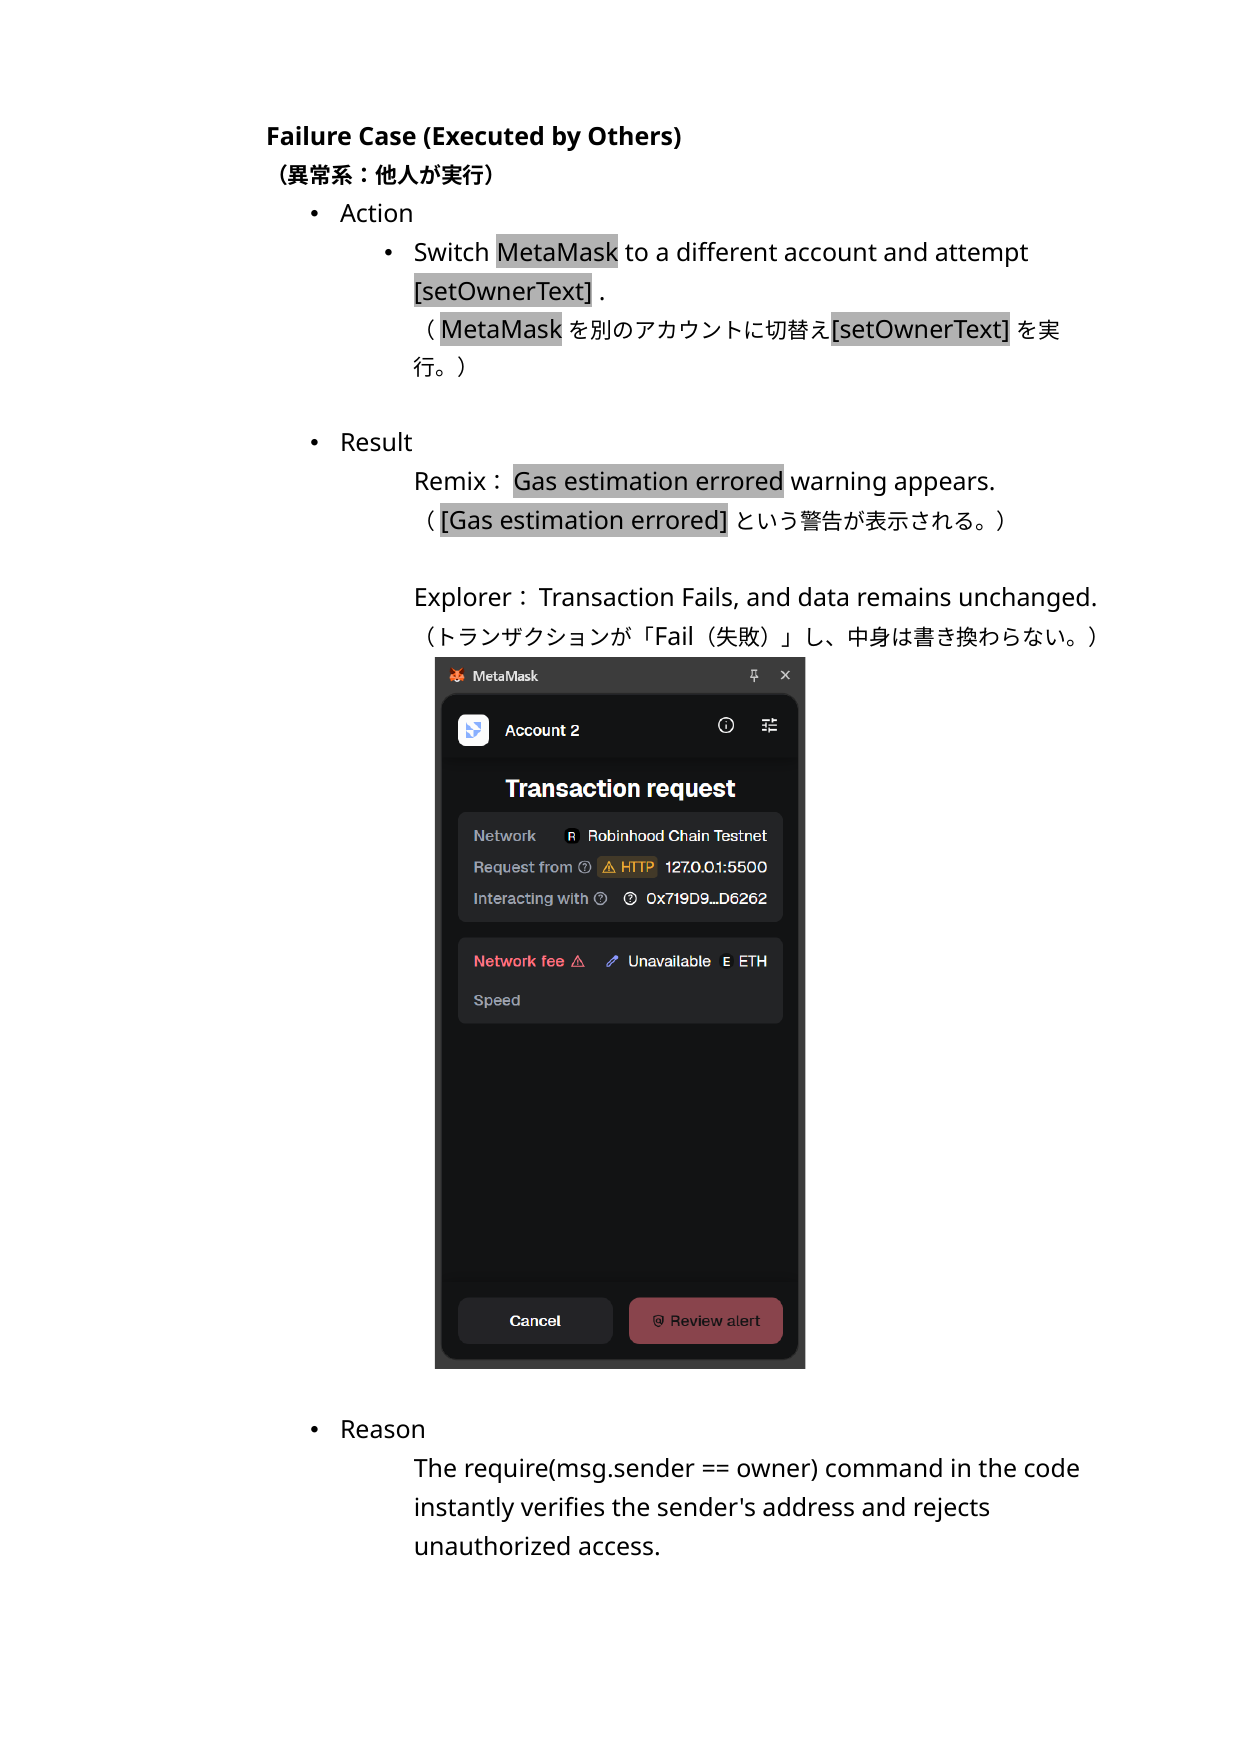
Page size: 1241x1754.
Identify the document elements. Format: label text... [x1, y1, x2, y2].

picture [434, 657, 806, 1369]
list Result [310, 425, 1122, 459]
subtitle Failure Case (Executed by Others) [118, 118, 1122, 152]
list Action [310, 196, 1122, 230]
list （ [Gas estimation errored] という警告が表示される。） [384, 503, 1122, 537]
subtitle （異常系：他人が実行） [118, 157, 1122, 191]
list （トランザクションが「Fail（失敗）」し、中身は書き換わらない。） [384, 619, 1122, 653]
list （ MetaMask を別のアカウントに切替え[setOwnerText] を実行。） [384, 312, 1122, 382]
list Remix： Gas estimation errored warning appears. [384, 464, 1122, 498]
list Reason [310, 1412, 1122, 1446]
list The require(msg.sender == owner) command in the code instantly verifies the sender's address and rejects unauthorized access. [384, 1451, 1122, 1562]
list Explorer： Transaction Fails, and data remains unchanged. [384, 580, 1122, 614]
list Switch MetaMask to a different account and attempt [setOwnerText] . [384, 234, 1122, 307]
